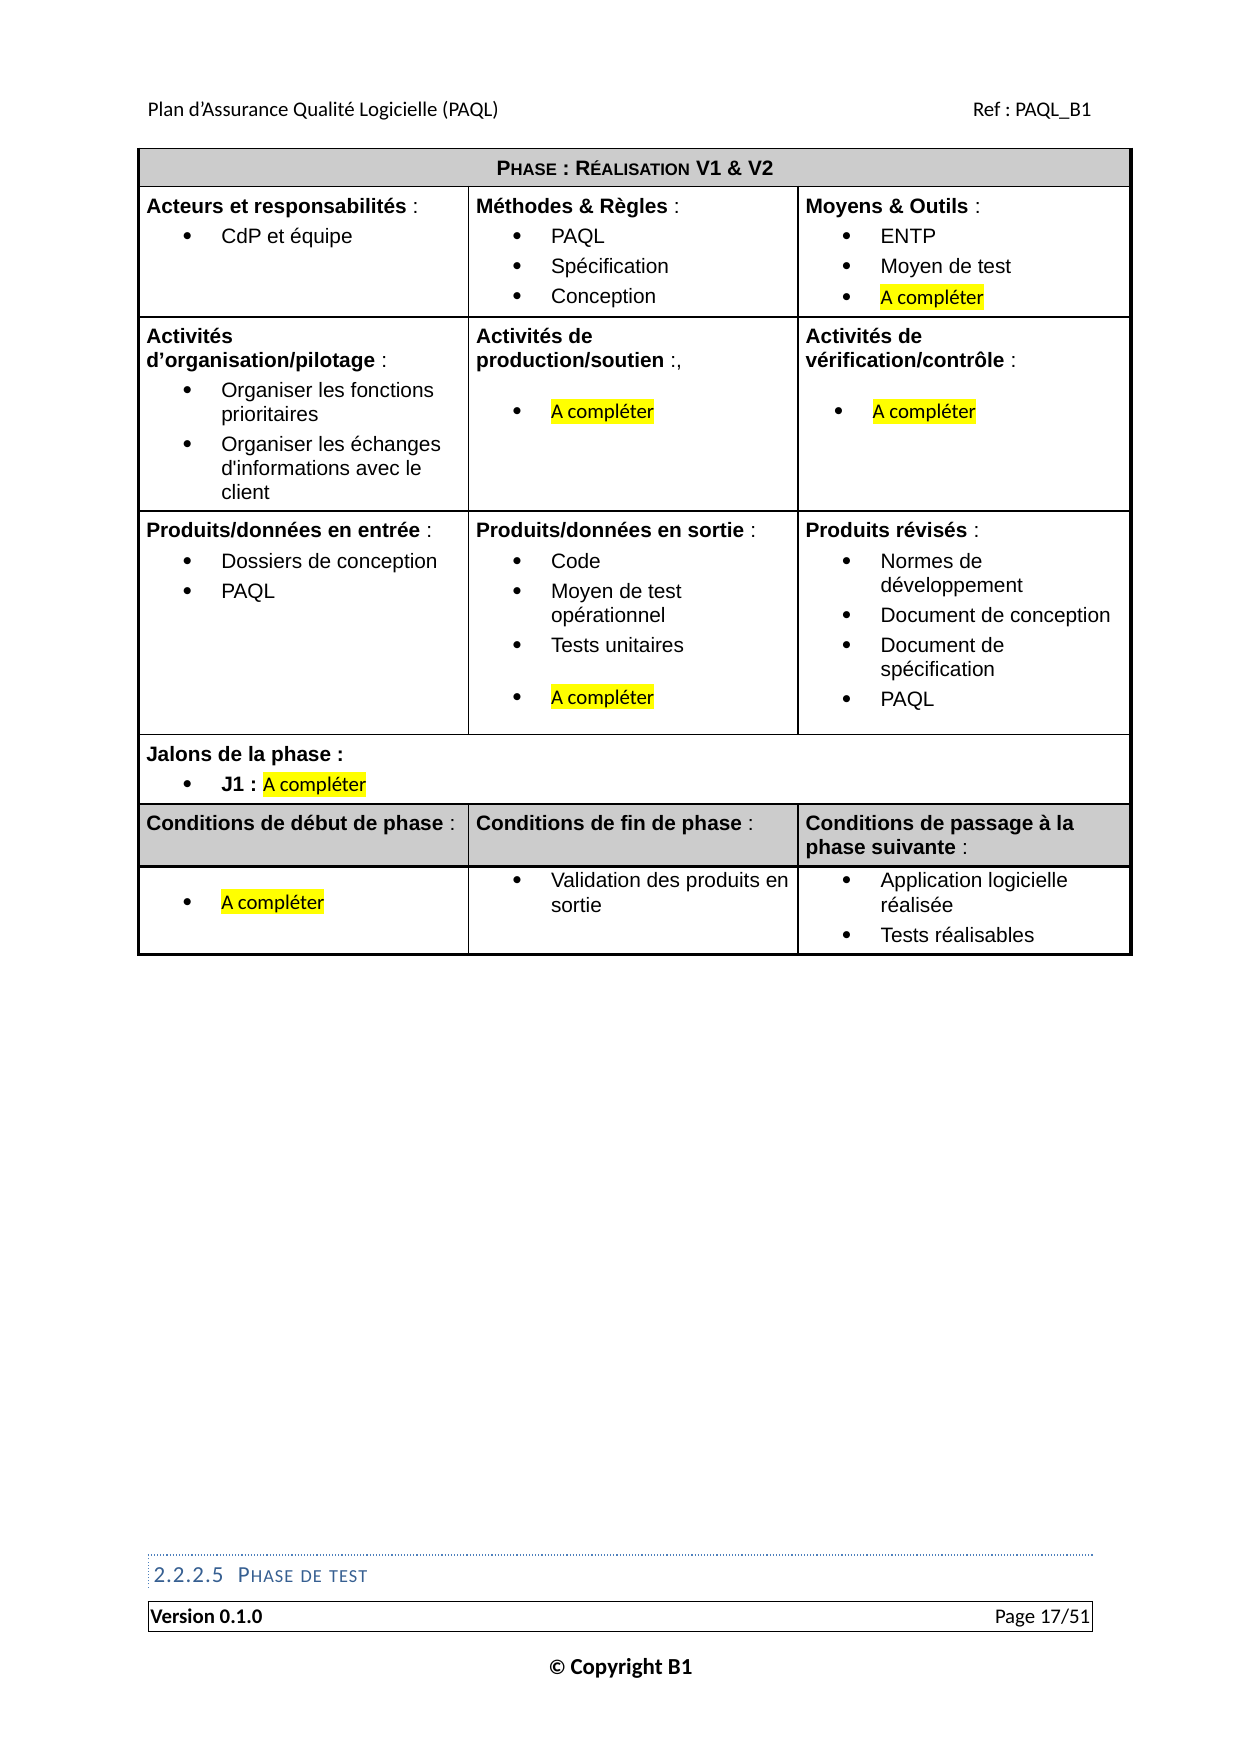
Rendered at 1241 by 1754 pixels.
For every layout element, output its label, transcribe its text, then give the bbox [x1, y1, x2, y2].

table_cell Moyens & Outils : ENTP Moyen de test A compléter [799, 187, 1129, 316]
table_cell Produits/données en entrée : Dossiers de conception PAQL [140, 512, 468, 733]
table_cell Conditions de début de phase : [140, 805, 468, 865]
table_cell Conditions de passage à la phase suivante : [799, 805, 1129, 865]
table_cell Activités de production/soutien :, A compléter [469, 318, 797, 510]
table_cell A compléter [140, 868, 468, 953]
table_cell Activités d’organisation/pilotage : Organiser les fonctions prioritaires Organiser les échanges d'informations avec le client [140, 318, 468, 510]
table_header Phase : Réalisation V1 & V2 [140, 149, 1129, 186]
table_cell Méthodes & Règles : PAQL Spécification Conception [469, 187, 797, 316]
table_cell Conditions de fin de phase : [469, 805, 797, 865]
table_cell Produits/données en sortie : Code Moyen de test opérationnel Tests unitaires A compléter [469, 512, 797, 733]
table_cell Application logicielle réalisée Tests réalisables [799, 868, 1129, 953]
table_cell Produits révisés : Normes de développement Document de conception Document de spécification PAQL [799, 512, 1129, 733]
table_cell Validation des produits en sortie [469, 868, 797, 953]
list Phase de test [148, 1554, 1093, 1588]
table_cell Activités de vérification/contrôle : A compléter [799, 318, 1129, 510]
table_cell Jalons de la phase : J1 : A compléter [140, 735, 1129, 803]
table_cell Acteurs et responsabilités : CdP et équipe [140, 187, 468, 316]
